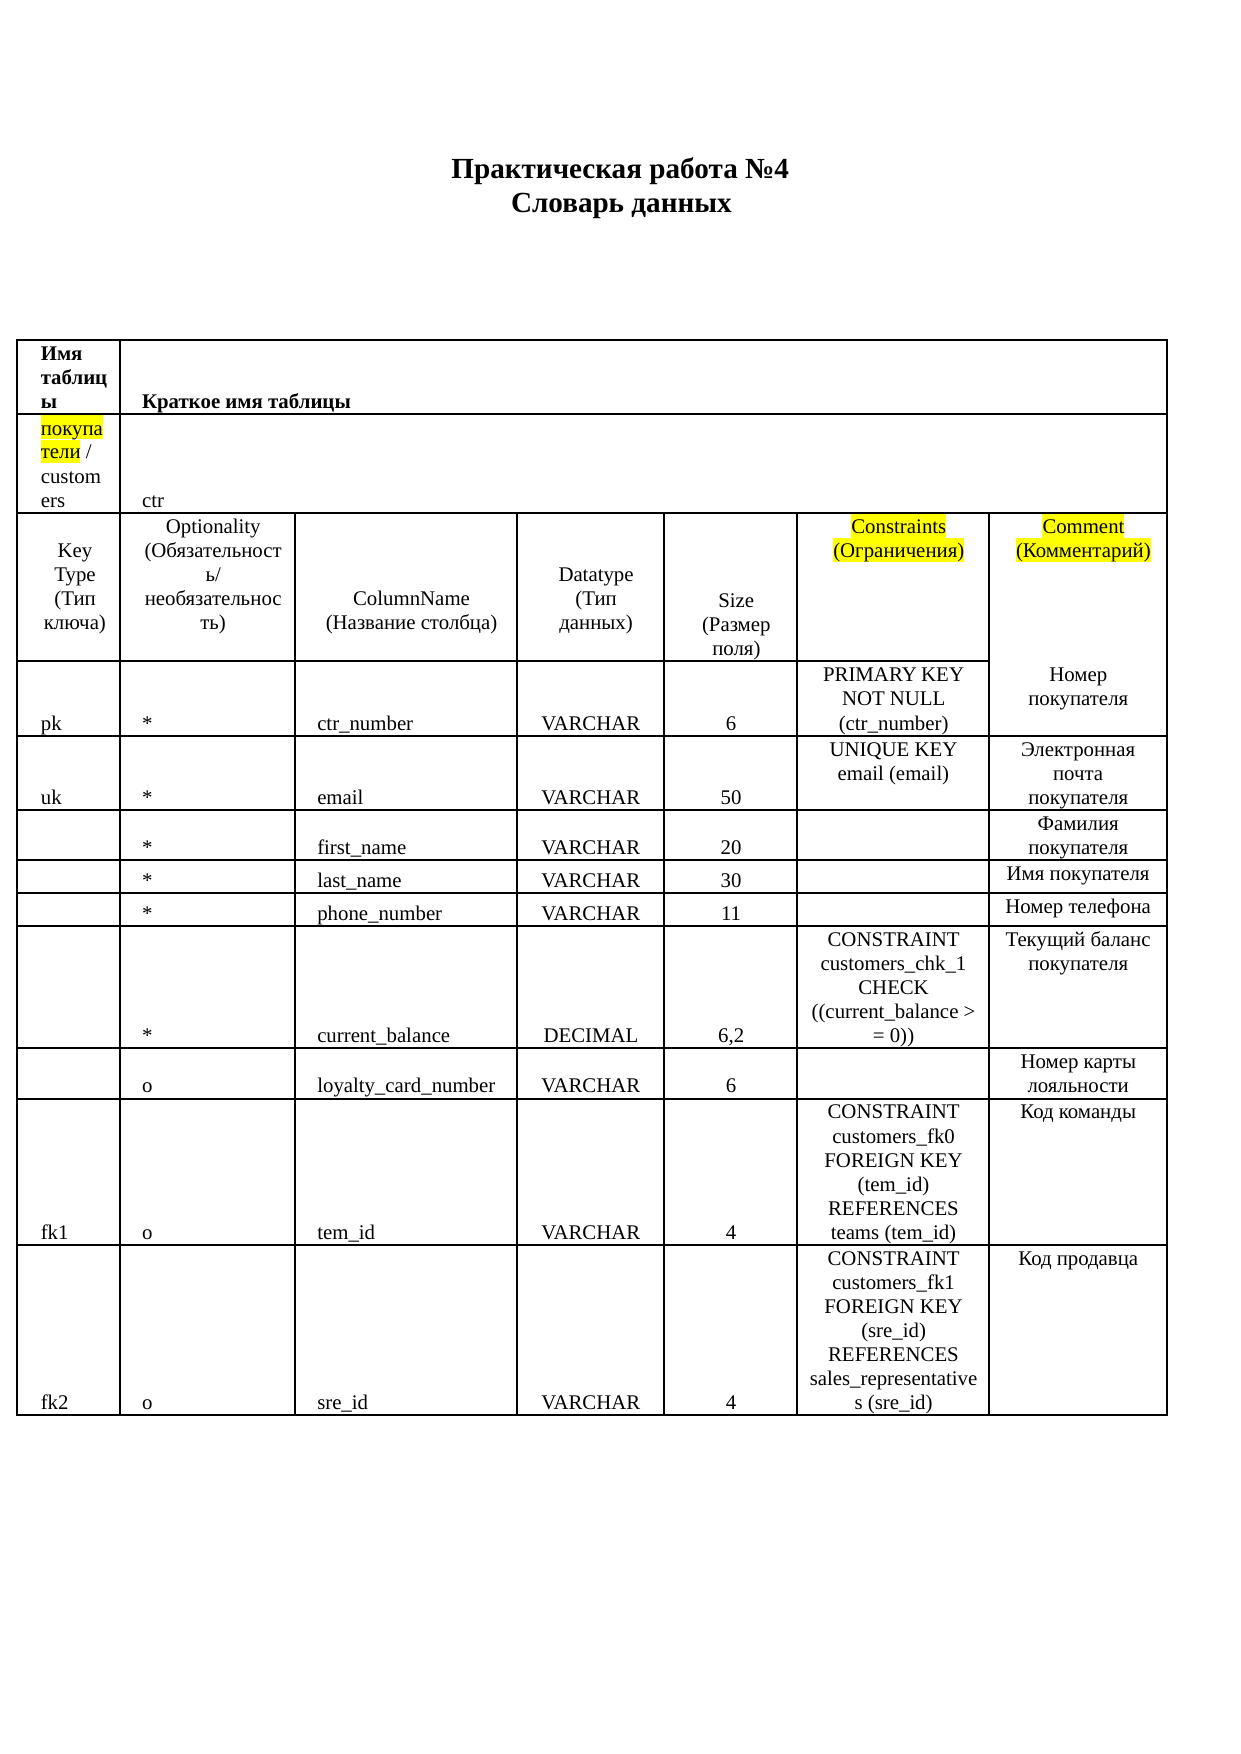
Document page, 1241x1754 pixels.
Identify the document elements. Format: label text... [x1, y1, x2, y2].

table_cell [798, 1049, 988, 1097]
text Словарь данных [120, 185, 1122, 219]
table_cell Код команды [990, 1100, 1166, 1244]
table_cell * [121, 811, 294, 859]
table_header [517, 341, 1166, 413]
table_cell VARCHAR [518, 662, 663, 734]
table_cell Constraints (Ограничения) [798, 514, 988, 660]
table_cell Comment (Комментарий) [990, 514, 1166, 660]
table_cell 6,2 [665, 927, 796, 1047]
table_cell CONSTRAINT customers_fk1 FOREIGN KEY (sre_id) REFERENCES sales_representatives (sre_id) [798, 1246, 988, 1414]
table_cell * [121, 737, 294, 809]
table_cell CONSTRAINT customers_fk0 FOREIGN KEY (tem_id) REFERENCES teams (tem_id) [798, 1100, 988, 1244]
table_cell VARCHAR [518, 894, 663, 925]
table_cell Текущий баланс покупателя [990, 927, 1166, 1047]
table_cell [18, 811, 119, 859]
table_cell * [121, 927, 294, 1047]
table_cell [295, 415, 517, 512]
table_cell pk [18, 662, 119, 734]
table_cell [518, 634, 663, 660]
table_cell CONSTRAINT customers_chk_1 CHECK ((current_balance > = 0)) [798, 927, 988, 1047]
table_cell * [121, 861, 294, 892]
table_cell [18, 861, 119, 892]
table_cell o [121, 1100, 294, 1244]
table_cell PRIMARY KEY NOT NULL (ctr_number) [798, 662, 988, 734]
table_cell UNIQUE KEY email (email) [798, 737, 988, 809]
table_cell phone_number [296, 894, 516, 925]
table_cell last_name [296, 861, 516, 892]
table_cell [18, 927, 119, 1047]
table_cell 20 [665, 811, 796, 859]
table_cell o [121, 1246, 294, 1414]
table_cell Номер покупателя [990, 660, 1166, 734]
table_cell Номер телефона [990, 894, 1166, 925]
table_header Краткое имя таблицы [121, 341, 517, 413]
table_header Имя таблицы [18, 341, 119, 413]
table_cell 50 [665, 737, 796, 809]
table_cell ctr [121, 415, 295, 512]
table_cell [517, 415, 1166, 512]
text Практическая работа №4 [118, 152, 1122, 185]
table_cell 11 [665, 894, 796, 925]
table_cell VARCHAR [518, 811, 663, 859]
table_cell покупатели / customers [18, 415, 119, 512]
table_cell DECIMAL [518, 927, 663, 1047]
table_cell Key Type (Тип ключа) [18, 514, 119, 634]
table_cell [798, 894, 988, 925]
table_cell sre_id [296, 1246, 516, 1414]
table_cell fk1 [18, 1100, 119, 1244]
table_cell Optionality (Обязательность/ необязательность) [121, 514, 294, 634]
table_cell Фамилия покупателя [990, 811, 1166, 859]
table_cell 6 [665, 1049, 796, 1097]
table_cell Имя покупателя [990, 861, 1166, 892]
table_cell Size (Размер поля) [665, 514, 796, 660]
table_cell 6 [665, 662, 796, 734]
table_cell Электронная почта покупателя [990, 737, 1166, 809]
table_cell Номер карты лояльности [990, 1049, 1166, 1097]
table_cell [121, 634, 294, 660]
table_cell Datatype (Тип данных) [518, 514, 663, 634]
table_cell 30 [665, 861, 796, 892]
table_cell VARCHAR [518, 861, 663, 892]
table_cell 4 [665, 1246, 796, 1414]
table_cell current_balance [296, 927, 516, 1047]
table_cell Код продавца [990, 1246, 1166, 1414]
table_cell 4 [665, 1100, 796, 1244]
table_cell ctr_number [296, 662, 516, 734]
table_cell VARCHAR [518, 1049, 663, 1097]
table_cell [18, 634, 119, 660]
table_cell * [121, 662, 294, 734]
table_cell VARCHAR [518, 1100, 663, 1244]
table_cell [798, 811, 988, 859]
table_cell loyalty_card_number [296, 1049, 516, 1097]
table_cell * [121, 894, 294, 925]
table_cell tem_id [296, 1100, 516, 1244]
table_cell o [121, 1049, 294, 1097]
table_cell VARCHAR [518, 737, 663, 809]
table_cell email [296, 737, 516, 809]
table_cell first_name [296, 811, 516, 859]
table_cell VARCHAR [518, 1246, 663, 1414]
table_cell uk [18, 737, 119, 809]
table_cell [18, 894, 119, 925]
table_cell fk2 [18, 1246, 119, 1414]
table_cell [18, 1049, 119, 1097]
table_cell [798, 861, 988, 892]
table_cell ColumnName (Название столбца) [296, 514, 516, 634]
table_cell [296, 634, 516, 660]
